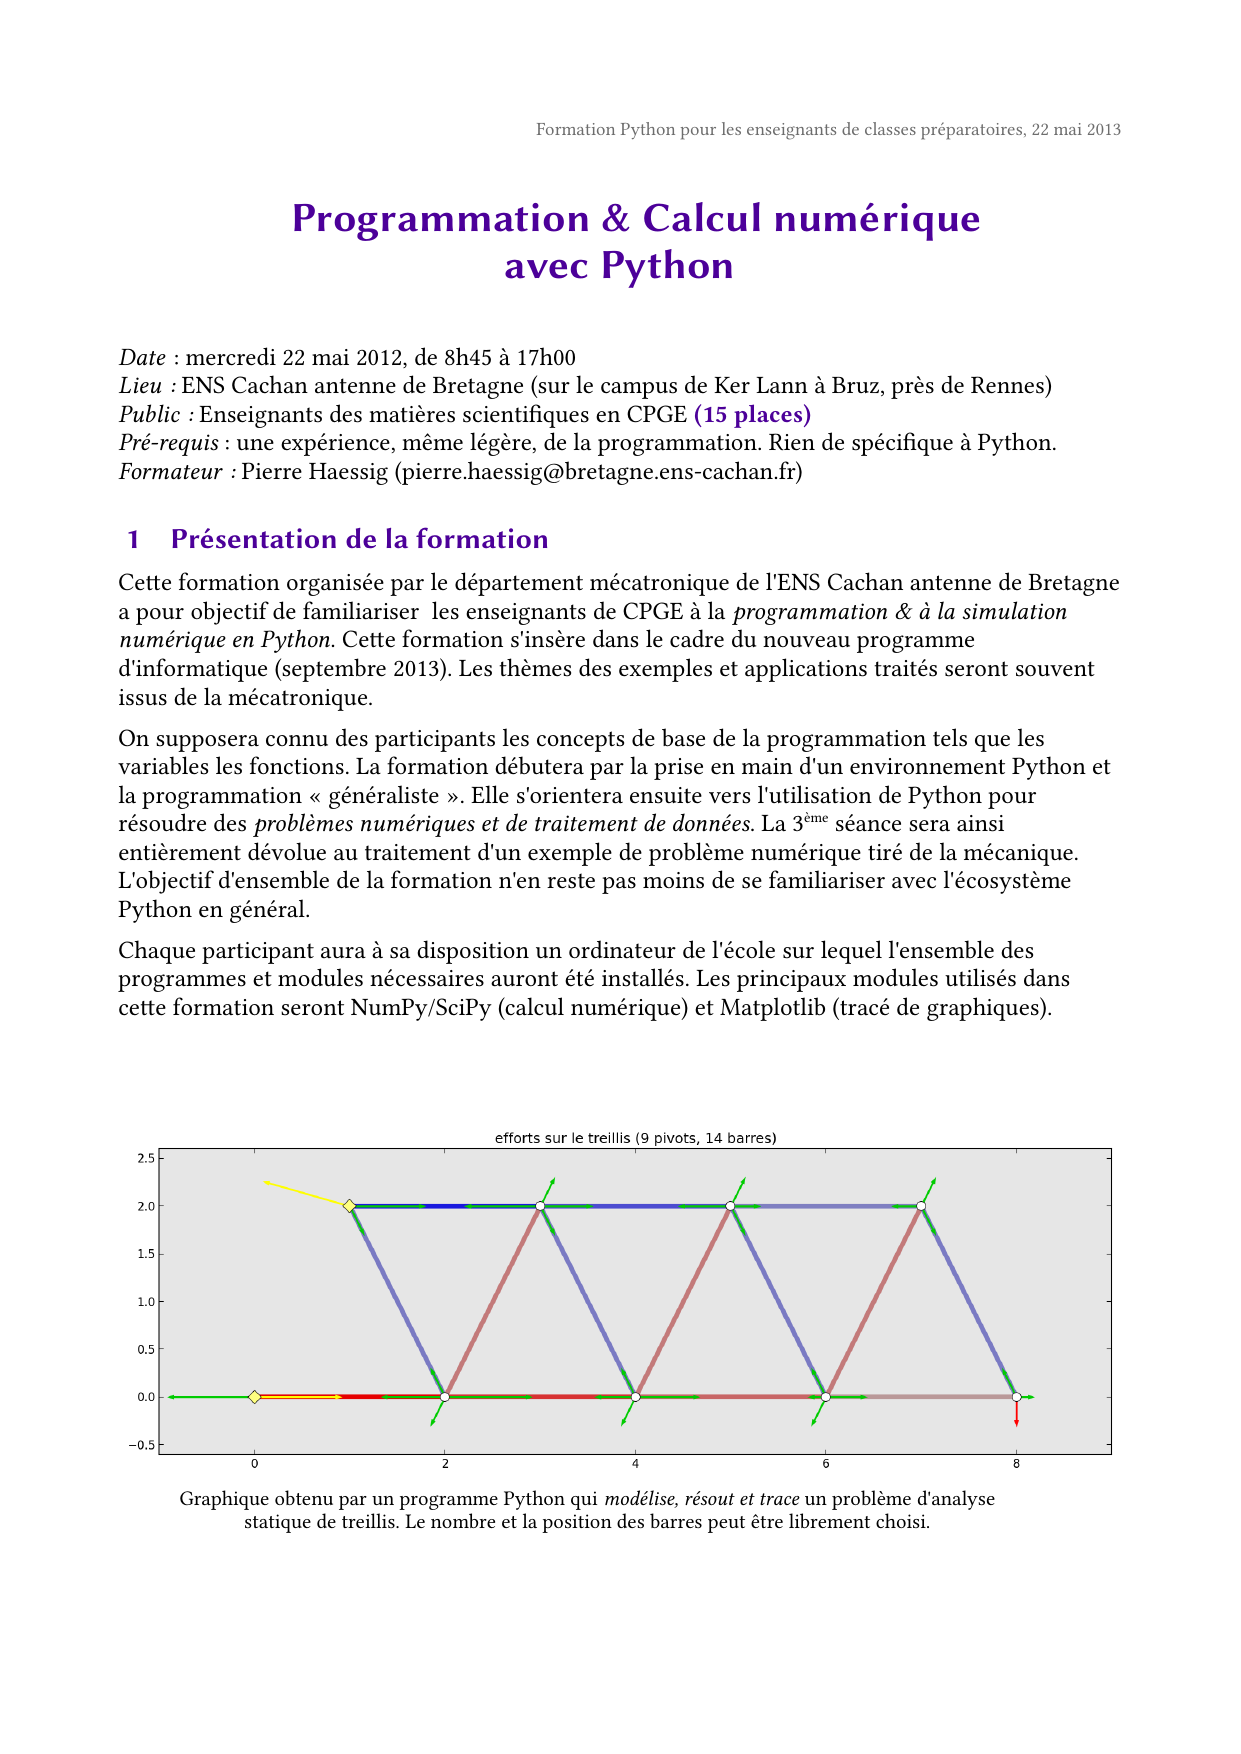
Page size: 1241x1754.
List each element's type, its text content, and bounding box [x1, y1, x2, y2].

text Chaque participant aura à sa disposition un ordinateur de l'école sur lequel l'ensemble des programmes et modules nécessaires auront été installés. Les principaux modules utilisés dans cette formation seront NumPy/SciPy (calcul numérique) et Matplotlib (tracé de graphiques). [118, 936, 1122, 1022]
text On supposera connu des participants les concepts de base de la programmation tels que les variables les fonctions. La formation débutera par la prise en main d'un environnement Python et la programmation « généraliste ». Elle s'orientera ensuite vers l'utilisation de Python pour résoudre des problèmes numériques et de traitement de données. La 3ème séance sera ainsi entièrement dévolue au traitement d'un exemple de problème numérique tiré de la mécanique. L'objectif d'ensemble de la formation n'en reste pas moins de se familiariser avec l'écosystème Python en général. [118, 724, 1122, 923]
picture [118, 1116, 1122, 1487]
subtitle Programmation & Calcul numérique avec Python [118, 194, 1122, 289]
text Date : mercredi 22 mai 2012, de 8h45 à 17h00 Lieu : ENS Cachan antenne de Bretagne (sur le campus de Ker Lann à Bruz, près de Rennes) Public : Enseignants des matières scientifiques en CPGE (15 places) Pré-requis : une expérience, même légère, de la programmation. Rien de spécifique à Python. Formateur : Pierre Haessig (pierre.haessig@bretagne.ens-cachan.fr) [118, 342, 1122, 485]
subtitle Présentation de la formation [118, 523, 1122, 556]
text Cette formation organisée par le département mécatronique de l'ENS Cachan antenne de Bretagne a pour objectif de familiariser les enseignants de CPGE à la programmation & à la simulation numérique en Python. Cette formation s'insère dans le cadre du nouveau programme d'informatique (septembre 2013). Les thèmes des exemples et applications traités seront souvent issus de la mécatronique. [118, 568, 1122, 711]
text Graphique obtenu par un programme Python qui modélise, résout et trace un problème d'analyse statique de treillis. Le nombre et la position des barres peut être librement choisi. [175, 1487, 1000, 1534]
